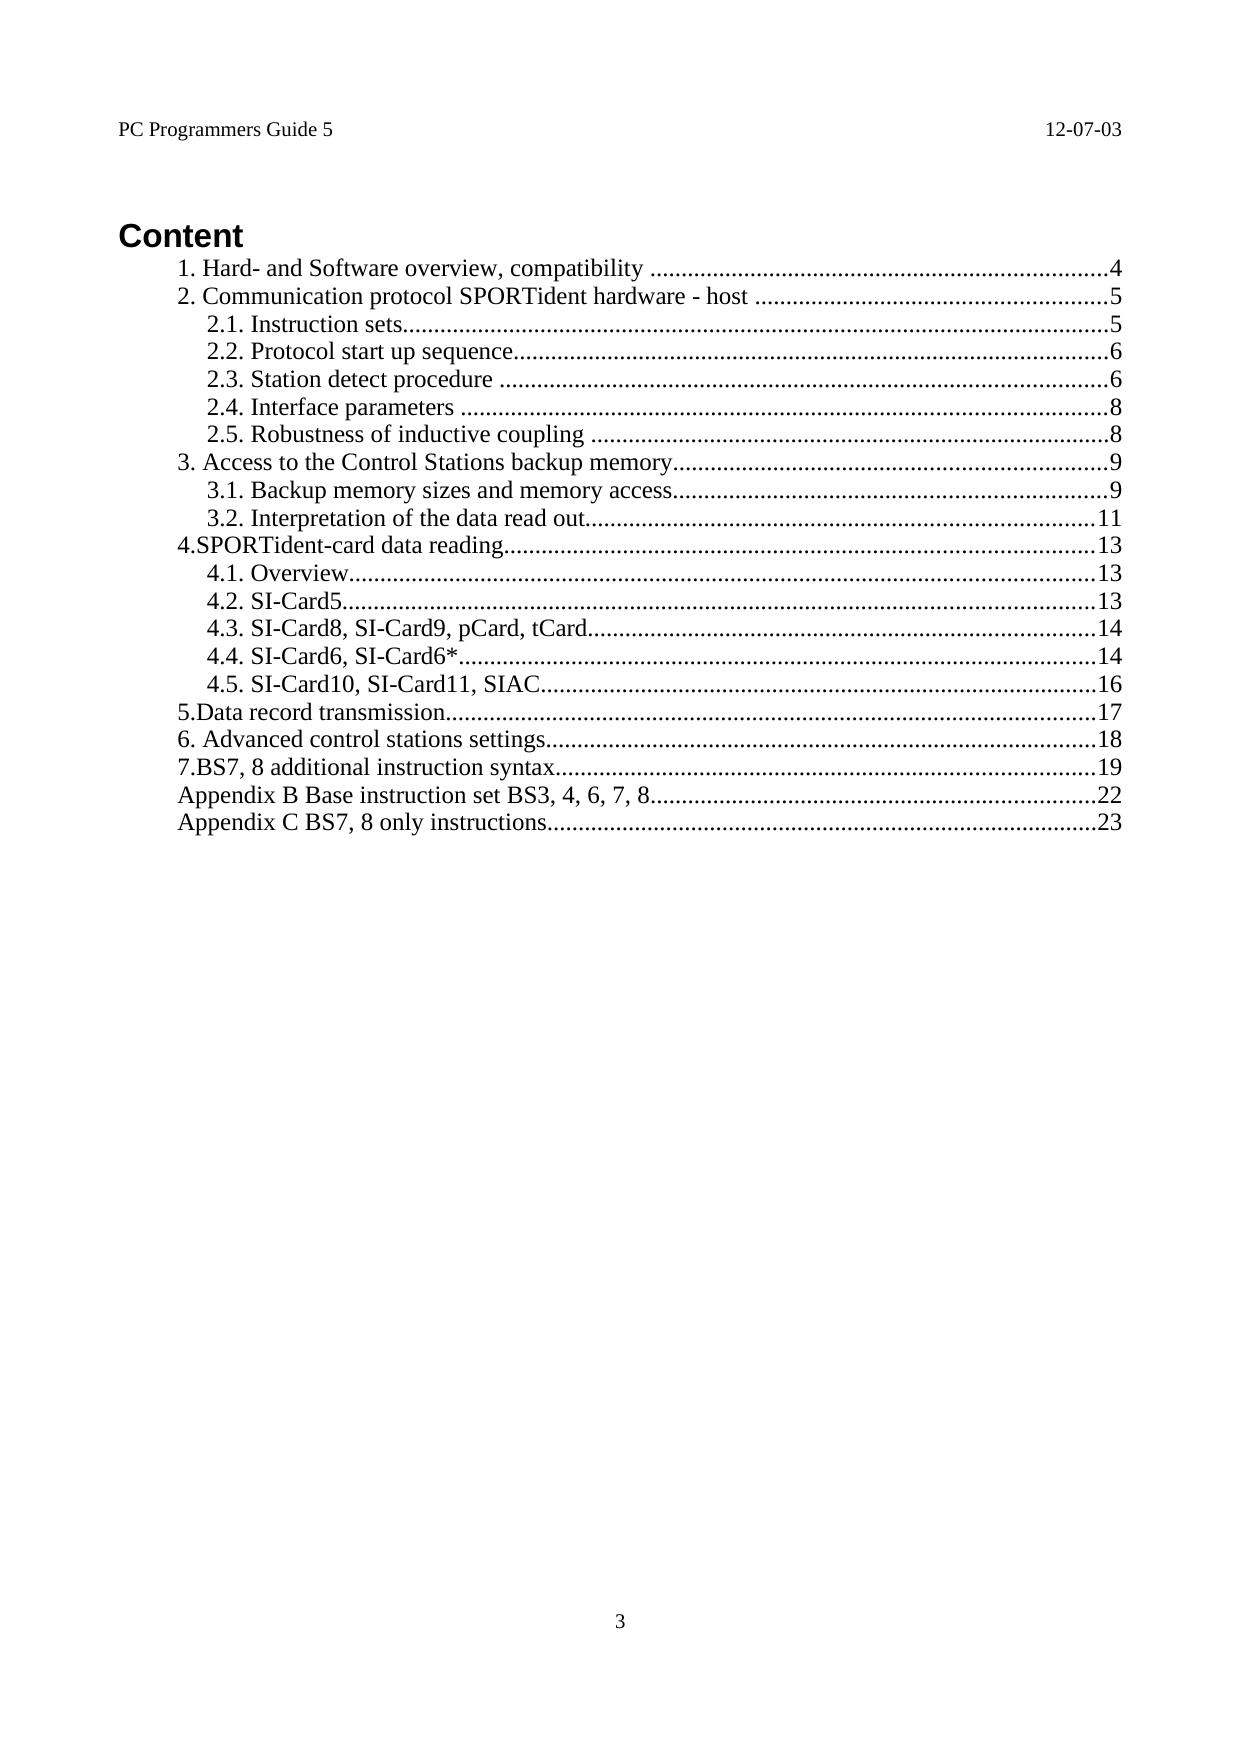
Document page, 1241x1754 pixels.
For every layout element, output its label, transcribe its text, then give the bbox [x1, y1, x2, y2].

text 6. Advanced control stations settings 18 [177, 725, 1122, 753]
text 3.1. Backup memory sizes and memory access 9 [207, 476, 1122, 504]
text Appendix C BS7, 8 only instructions 23 [177, 808, 1122, 836]
text 4.1. Overview 13 [207, 559, 1122, 587]
subtitle Content [118, 217, 1122, 254]
text 2.4. Interface parameters 8 [207, 393, 1122, 421]
text 2.1. Instruction sets 5 [207, 310, 1122, 337]
text 2.2. Protocol start up sequence 6 [207, 337, 1122, 365]
text 1. Hard- and Software overview, compatibility 4 [177, 254, 1122, 282]
text 2. Communication protocol SPORTident hardware - host 5 [177, 282, 1122, 310]
text 4.5. SI-Card10, SI-Card11, SIAC 16 [207, 670, 1122, 698]
text 4.SPORTident-card data reading 13 [177, 531, 1122, 559]
text 7.BS7, 8 additional instruction syntax 19 [177, 753, 1122, 781]
text Appendix B Base instruction set BS3, 4, 6, 7, 8 22 [177, 781, 1122, 808]
text 4.3. SI-Card8, SI-Card9, pCard, tCard 14 [207, 614, 1122, 642]
text 4.4. SI-Card6, SI-Card6* 14 [207, 642, 1122, 670]
text 3. Access to the Control Stations backup memory 9 [177, 448, 1122, 476]
text 2.5. Robustness of inductive coupling 8 [207, 421, 1122, 448]
text 5.Data record transmission 17 [177, 698, 1122, 725]
text 4.2. SI-Card5 13 [207, 587, 1122, 614]
text 3.2. Interpretation of the data read out 11 [207, 504, 1122, 531]
text 2.3. Station detect procedure 6 [207, 365, 1122, 393]
